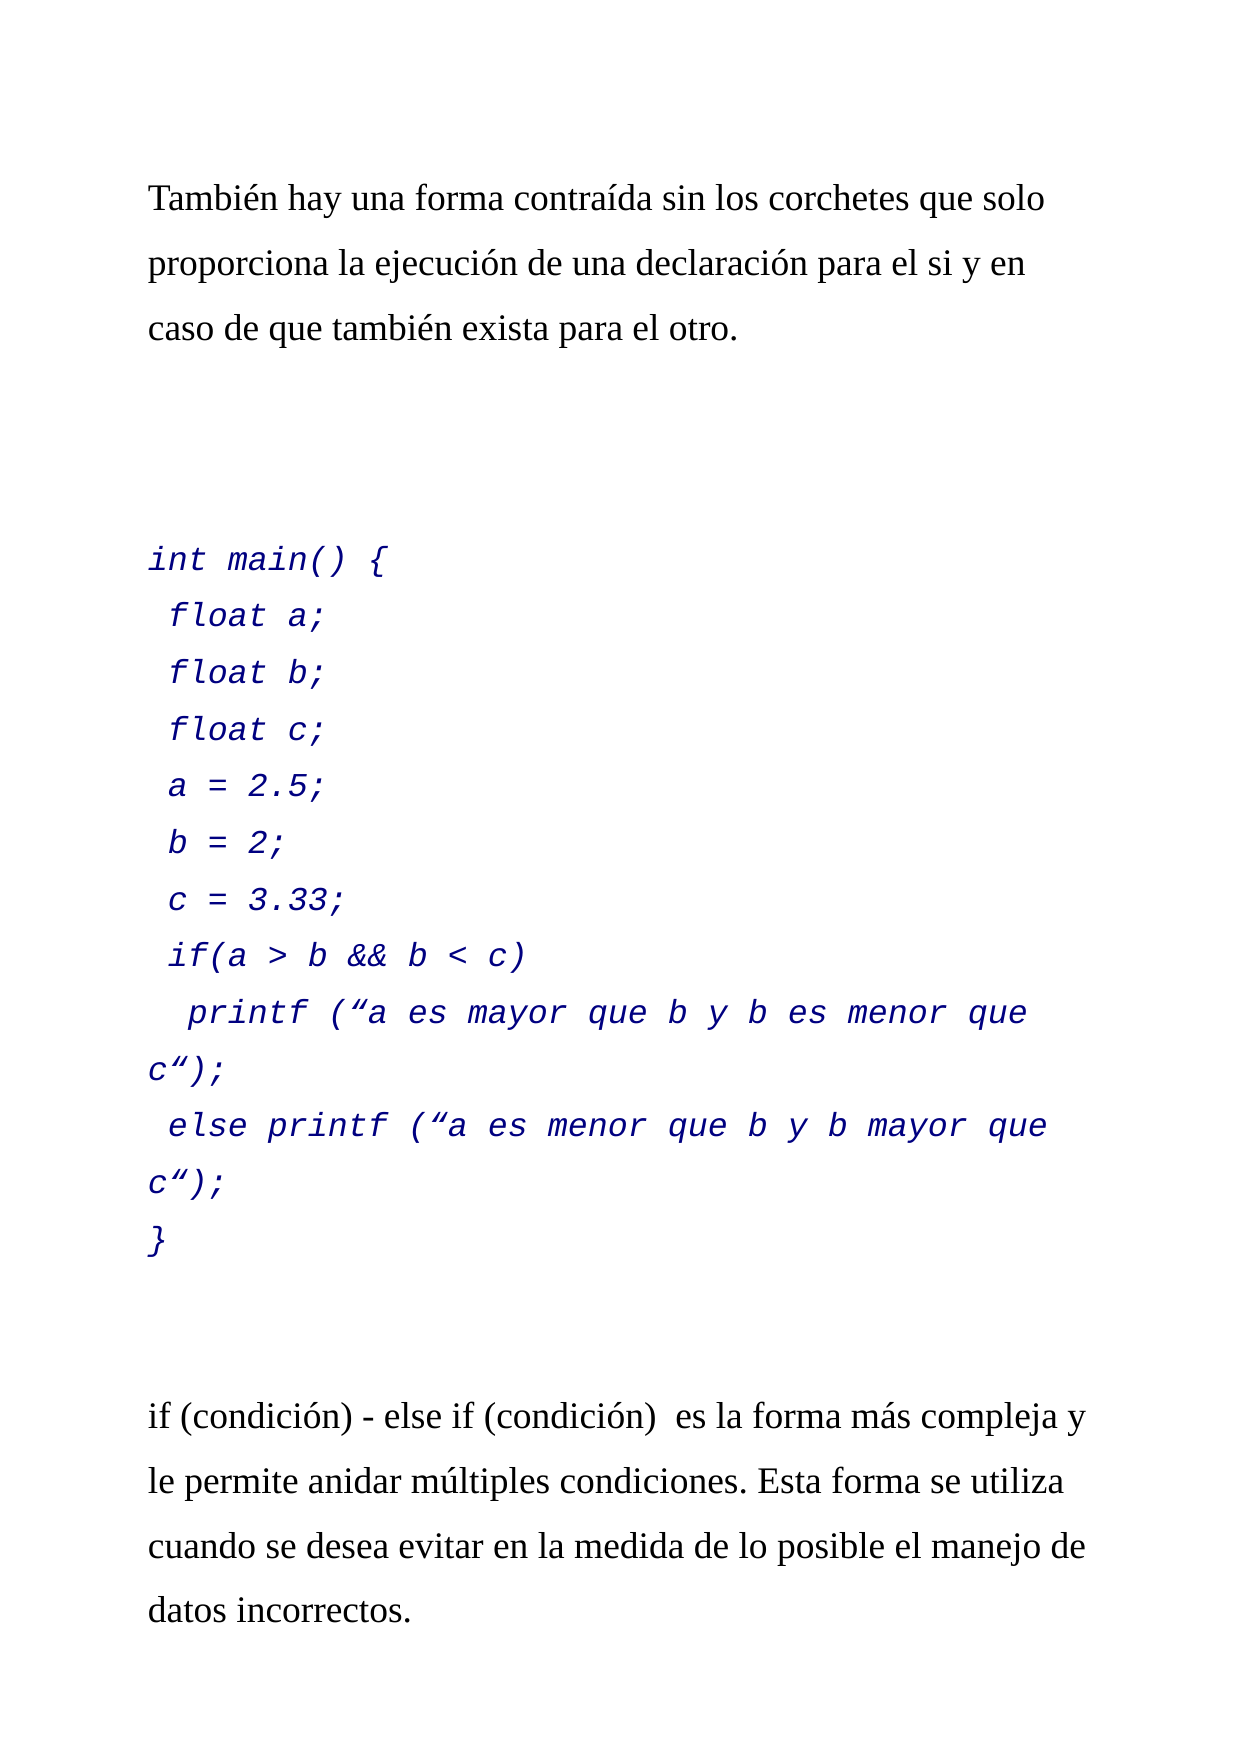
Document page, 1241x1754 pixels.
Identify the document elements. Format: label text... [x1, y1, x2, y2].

text a = 2.5; [148, 769, 1093, 807]
text } [148, 1222, 1093, 1260]
text float b; [148, 656, 1093, 693]
text float c; [148, 712, 1093, 750]
text if (condición) - else if (condición) es la forma más compleja y le permite anidar múltiples condiciones. Esta forma se utiliza cuando se desea evitar en la medida de lo posible el manejo de datos incorrectos. [148, 1394, 1093, 1631]
text int main() { [148, 542, 1093, 580]
text else printf (“a es menor que b y b mayor que c“); [148, 1109, 1093, 1203]
text float a; [148, 599, 1093, 637]
text if(a > b && b < c) [148, 939, 1093, 977]
text b = 2; [148, 826, 1093, 863]
text También hay una forma contraída sin los corchetes que solo proporciona la ejecución de una declaración para el si y en caso de que también exista para el otro. [148, 176, 1093, 348]
text c = 3.33; [148, 882, 1093, 920]
text printf (“a es mayor que b y b es menor que c“); [148, 996, 1093, 1090]
